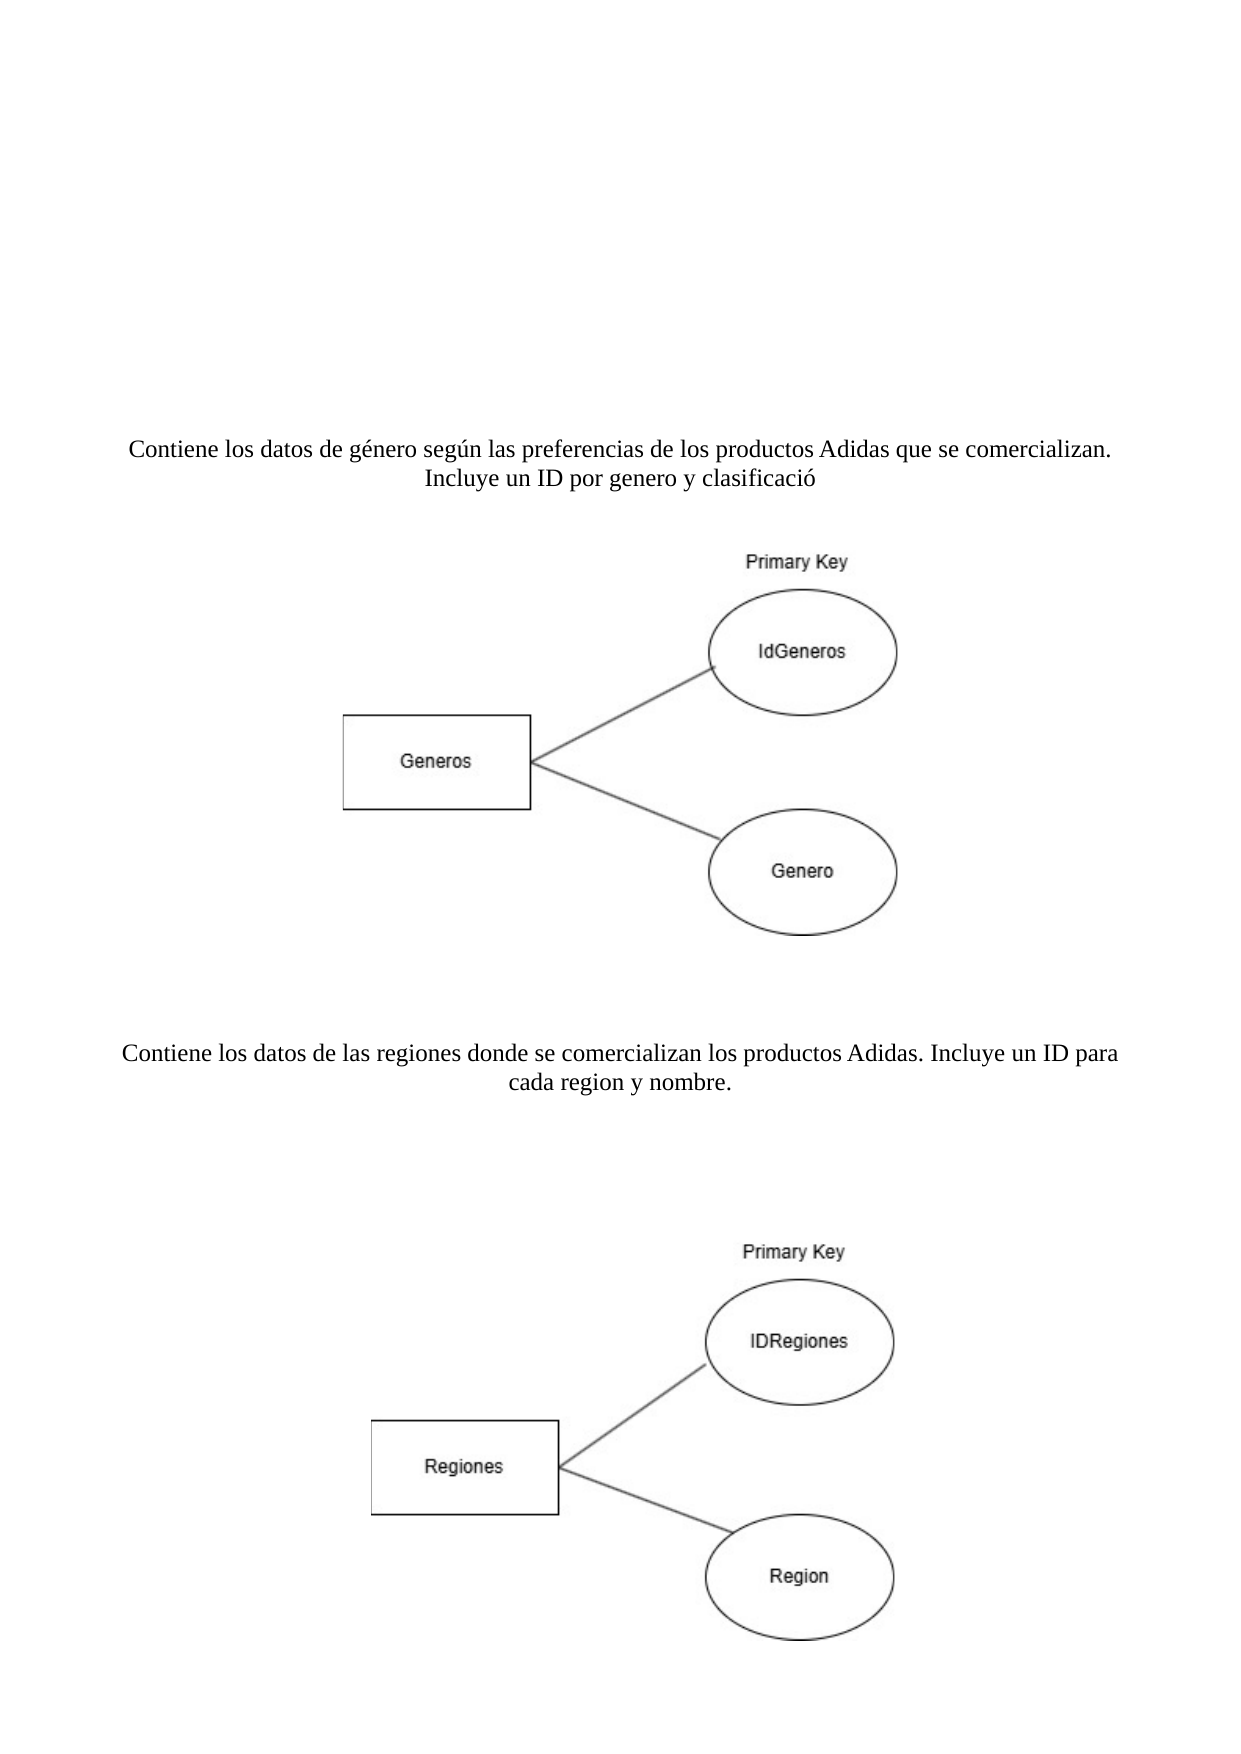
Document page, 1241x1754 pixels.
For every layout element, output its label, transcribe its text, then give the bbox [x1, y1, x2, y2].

picture [342, 540, 898, 936]
picture [371, 1230, 895, 1641]
text Contiene los datos de género según las preferencias de los productos Adidas que se comercializan. Incluye un ID por genero y clasificació [118, 434, 1122, 492]
text Contiene los datos de las regiones donde se comercializan los productos Adidas. Incluye un ID para cada region y nombre. [118, 1038, 1122, 1096]
